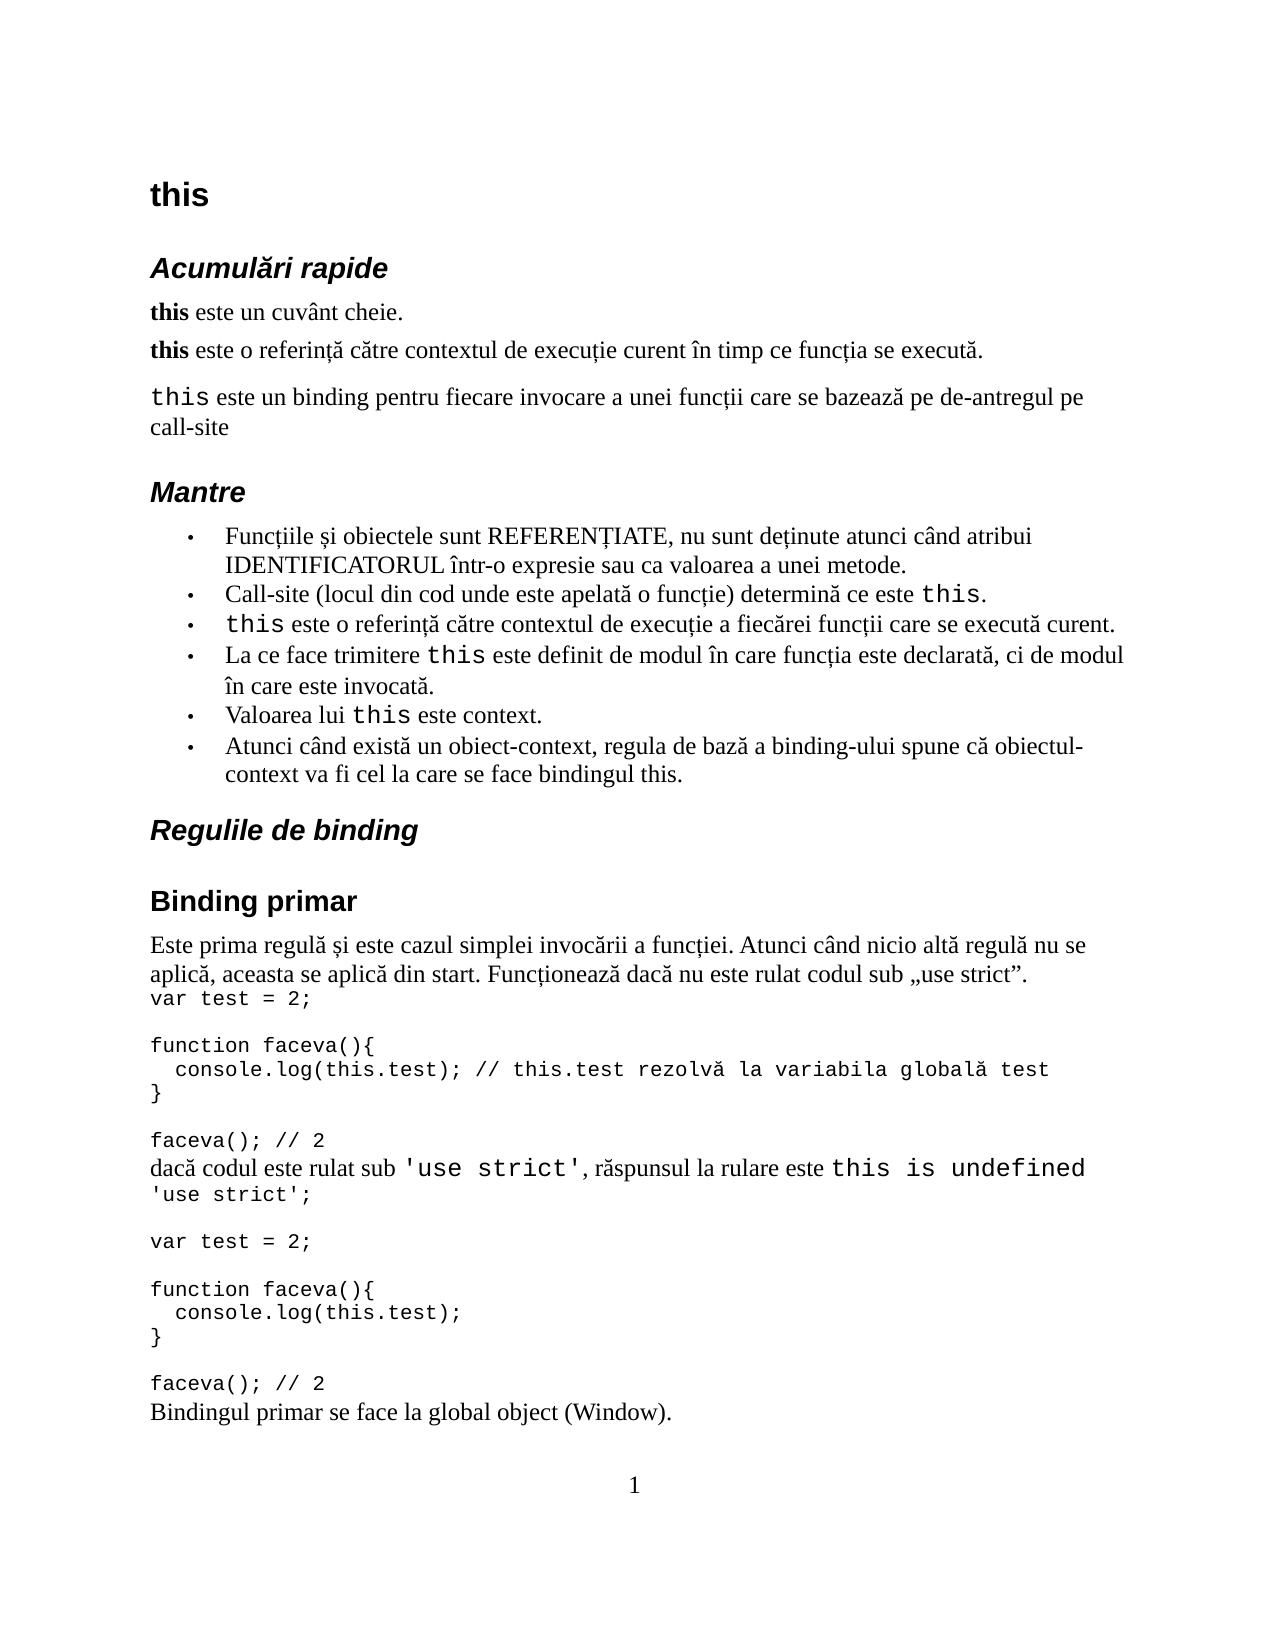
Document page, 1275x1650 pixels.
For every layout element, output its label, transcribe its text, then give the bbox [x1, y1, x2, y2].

text } [150, 1082, 1125, 1106]
text Este prima regulă și este cazul simplei invocării a funcției. Atunci când nicio altă regulă nu se aplică, aceasta se aplică din start. Funcționează dacă nu este rulat codul sub „use strict”. [150, 930, 1125, 988]
text Bindingul primar se face la global object (Window). [150, 1397, 1125, 1426]
text this este un binding pentru fiecare invocare a unei funcții care se bazează pe de-antregul pe call-site [150, 382, 1125, 441]
text faceva(); // 2 [150, 1373, 1125, 1397]
text function faceva(){ [150, 1279, 1125, 1302]
list Call-site (locul din cod unde este apelată o funcție) determină ce este this. [187, 579, 1125, 609]
text this este un cuvânt cheie. [150, 297, 1125, 326]
text 'use strict'; [150, 1184, 1125, 1208]
text console.log(this.test); // this.test rezolvă la variabila globală test [150, 1059, 1125, 1082]
text console.log(this.test); [150, 1302, 1125, 1326]
list Funcțiile și obiectele sunt REFERENȚIATE, nu sunt deținute atunci când atribui IDENTIFICATORUL într-o expresie sau ca valoarea a unei metode. [187, 521, 1125, 579]
subtitle Mantre [150, 475, 1125, 509]
text function faceva(){ [150, 1035, 1125, 1059]
subtitle Regulile de binding [150, 813, 1125, 847]
subtitle Binding primar [150, 884, 1125, 918]
text faceva(); // 2 [150, 1130, 1125, 1153]
list Atunci când există un obiect-context, regula de bază a binding-ului spune că obiectul-context va fi cel la care se face bindingul this. [187, 731, 1125, 788]
text var test = 2; [150, 988, 1125, 1011]
list Valoarea lui this este context. [187, 700, 1125, 731]
subtitle this [150, 175, 1125, 214]
text } [150, 1326, 1125, 1350]
text this este o referință către contextul de execuție curent în timp ce funcția se execută. [150, 335, 1125, 364]
text var test = 2; [150, 1231, 1125, 1255]
subtitle Acumulări rapide [150, 251, 1125, 285]
list La ce face trimitere this este definit de modul în care funcția este declarată, ci de modul în care este invocată. [187, 640, 1125, 700]
list this este o referință către contextul de execuție a fiecărei funcții care se execută curent. [187, 609, 1125, 640]
text dacă codul este rulat sub 'use strict', răspunsul la rulare este this is undefined [150, 1153, 1125, 1184]
